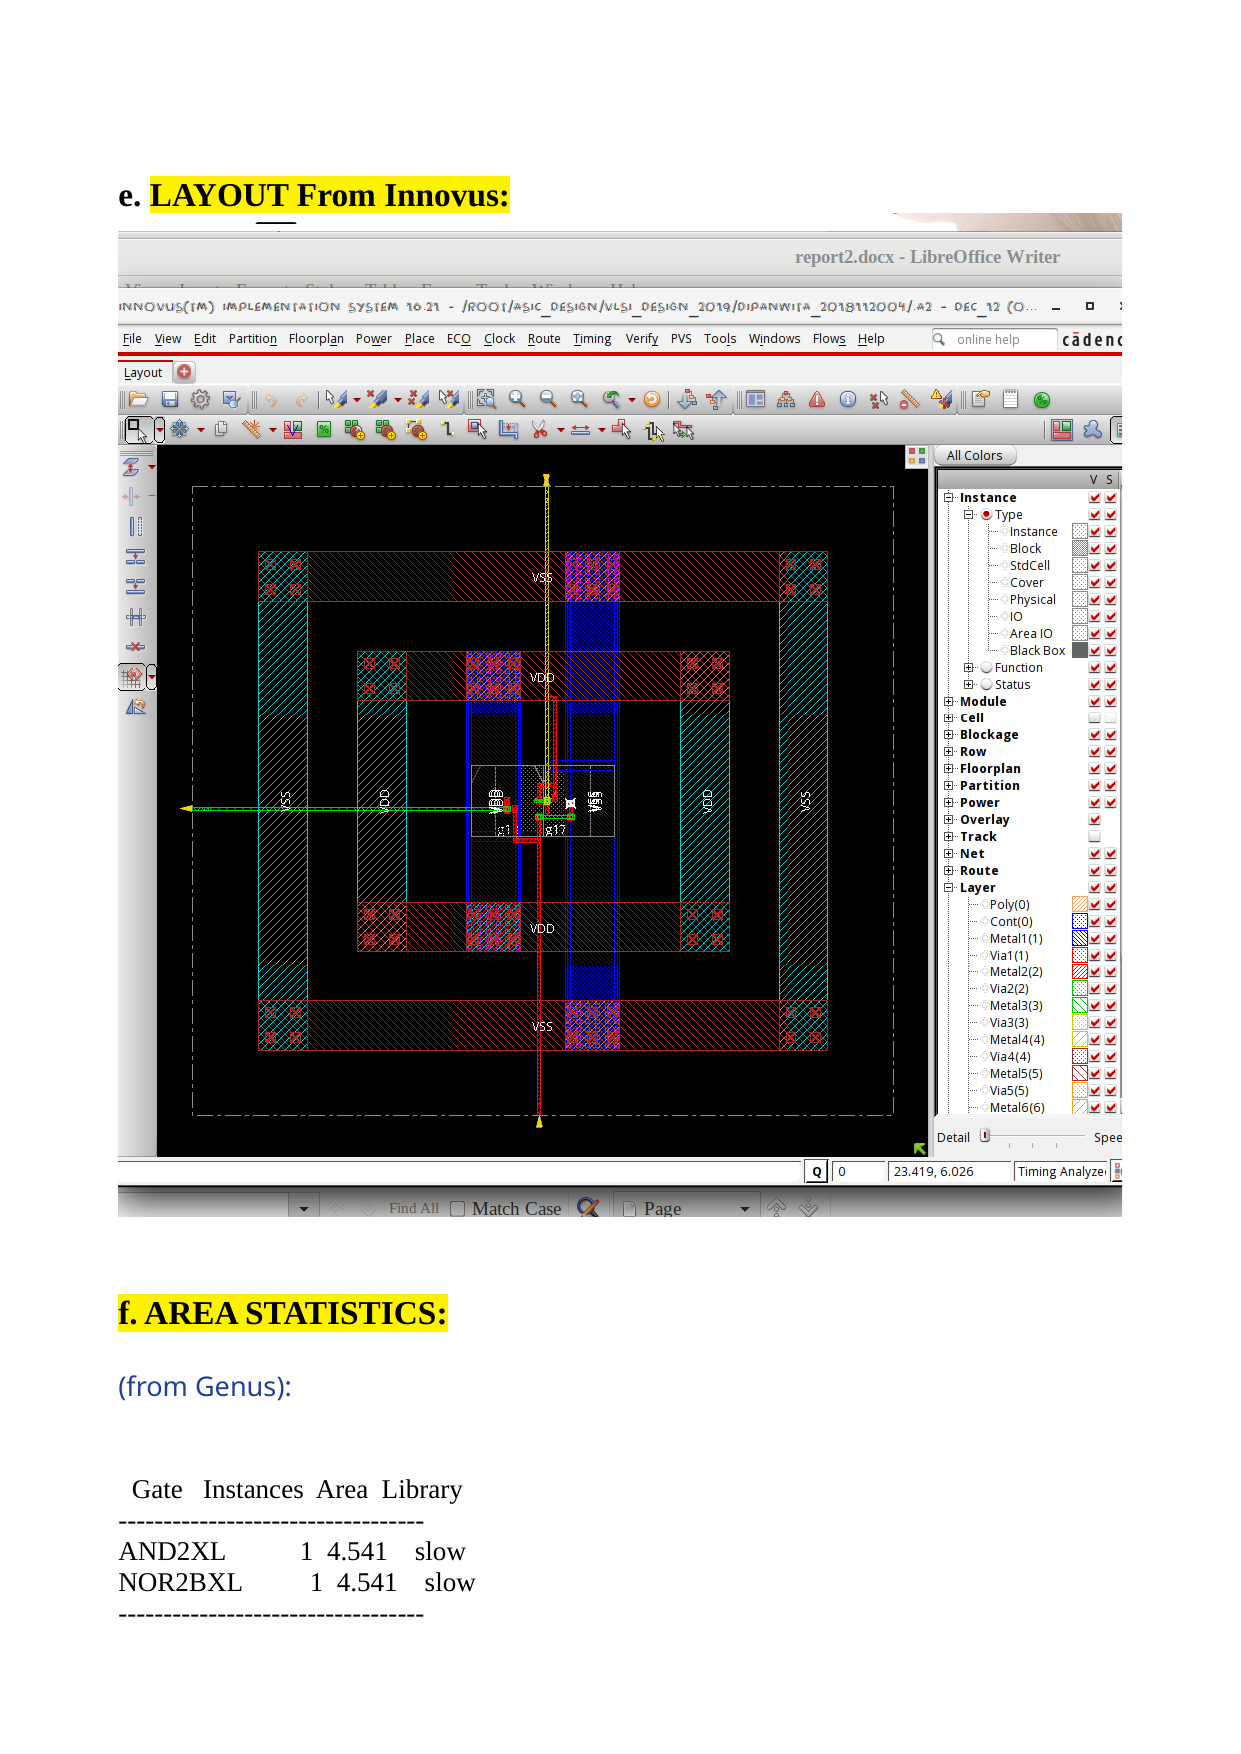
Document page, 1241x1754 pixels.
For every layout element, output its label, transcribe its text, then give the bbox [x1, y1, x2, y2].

text AND2XL 1 4.541 slow [118, 1535, 1122, 1566]
text f. AREA STATISTICS: [118, 1293, 1122, 1332]
text ---------------------------------- [118, 1597, 1122, 1628]
text (from Genus): [118, 1368, 1122, 1405]
text Gate Instances Area Library [118, 1473, 1122, 1504]
picture [118, 213, 1123, 1217]
text e. LAYOUT From Innovus: [118, 176, 1122, 213]
text NOR2BXL 1 4.541 slow [118, 1566, 1122, 1597]
text ---------------------------------- [118, 1504, 1122, 1535]
